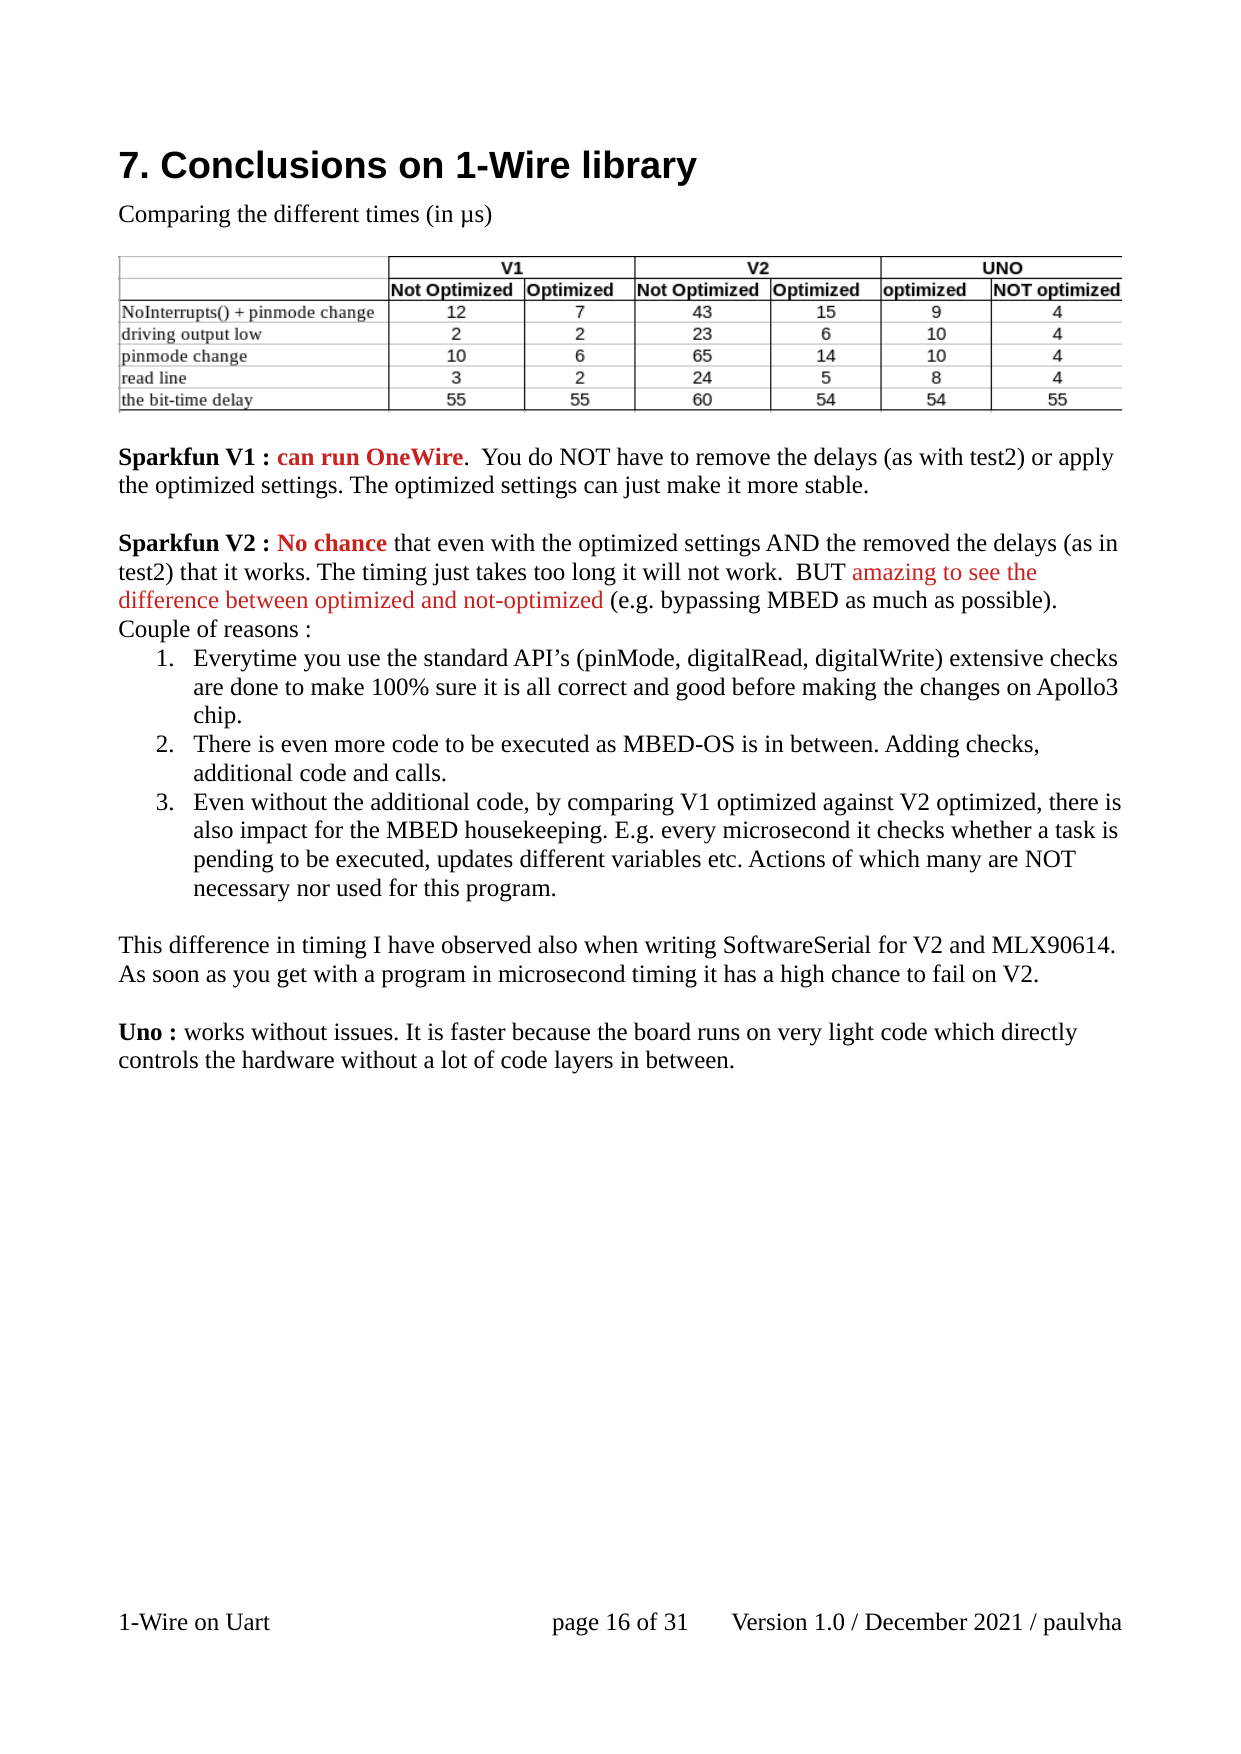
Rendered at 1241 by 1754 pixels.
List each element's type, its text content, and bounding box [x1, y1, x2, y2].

text Sparkfun V2 : No chance that even with the optimized settings AND the removed the delays (as in test2) that it works. The timing just takes too long it will not work. BUT amazing to see the difference between optimized and not-optimized (e.g. bypassing MBED as much as possible). Couple of reasons : [118, 528, 1122, 643]
text Comparing the different times (in µs) [118, 199, 1122, 228]
text Sparkfun V1 : can run OneWire. You do NOT have to remove the delays (as with test2) or apply the optimized settings. The optimized settings can just make it more stable. [118, 442, 1122, 499]
list Everytime you use the standard API’s (pinMode, digitalRead, digitalWrite) extensive checks are done to make 100% sure it is all correct and good before making the changes on Apollo3 chip. [156, 643, 1122, 729]
picture [118, 256, 1123, 413]
list Even without the additional code, by comparing V1 optimized against V2 optimized, there is also impact for the MBED housekeeping. E.g. every microsecond it checks whether a task is pending to be executed, updates different variables etc. Actions of which many are NOT necessary nor used for this program. [156, 787, 1122, 902]
list There is even more code to be executed as MBED-OS is in between. Adding checks, additional code and calls. [156, 729, 1122, 787]
text This difference in timing I have observed also when writing SoftwareSerial for V2 and MLX90614. As soon as you get with a program in microsecond timing it has a high chance to fail on V2. [118, 930, 1122, 988]
text Uno : works without issues. It is faster because the board runs on very light code which directly controls the hardware without a lot of code layers in between. [118, 1017, 1122, 1074]
subtitle 7. Conclusions on 1-Wire library [118, 143, 1122, 187]
